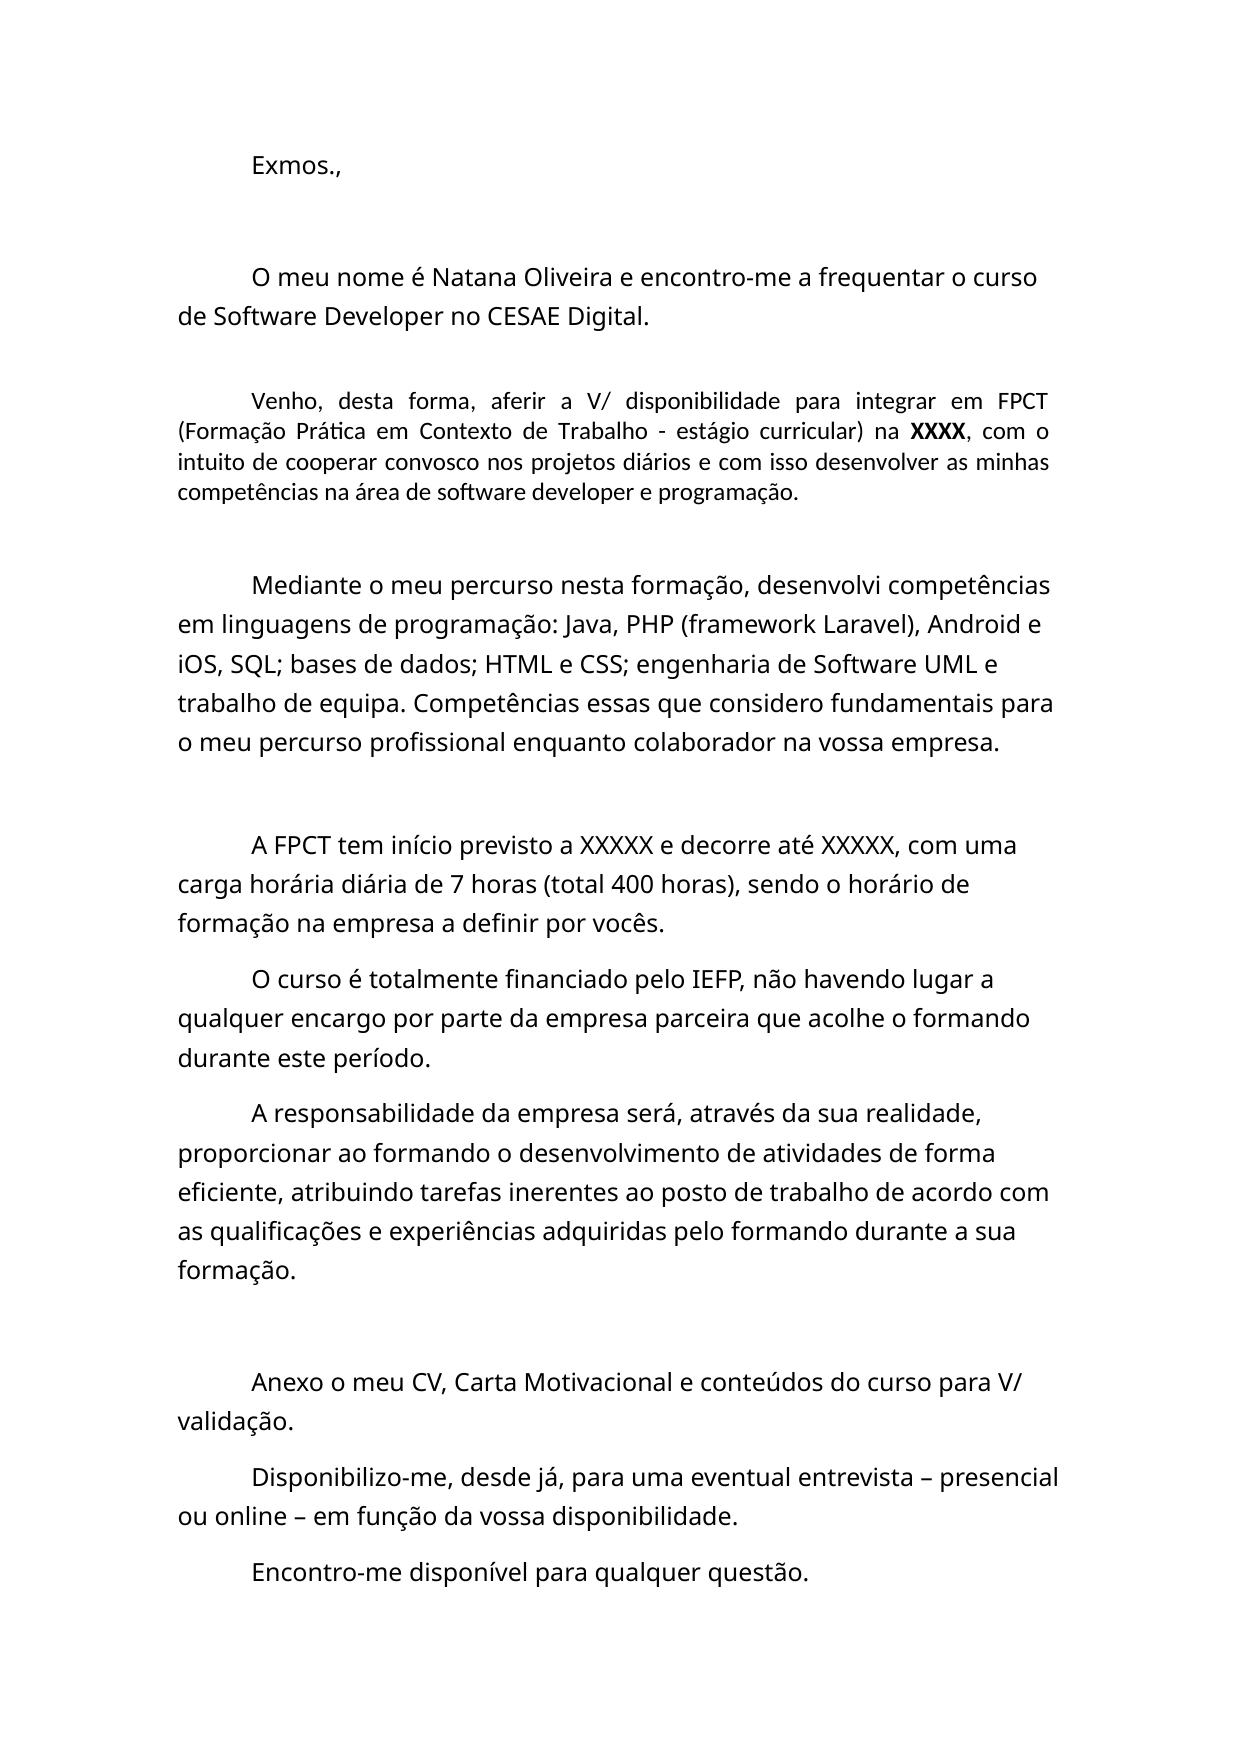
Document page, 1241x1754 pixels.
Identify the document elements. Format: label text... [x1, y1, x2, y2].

text Exmos., [177, 148, 1063, 182]
text A responsabilidade da empresa será, através da sua realidade, proporcionar ao formando o desenvolvimento de atividades de forma eficiente, atribuindo tarefas inerentes ao posto de trabalho de acordo com as qualificações e experiências adquiridas pelo formando durante a sua formação. [177, 1096, 1063, 1287]
text Mediante o meu percurso nesta formação, desenvolvi competências em linguagens de programação: Java, PHP (framework Laravel), Android e iOS, SQL; bases de dados; HTML e CSS; engenharia de Software UML e trabalho de equipa. Competências essas que considero fundamentais para o meu percurso profissional enquanto colaborador na vossa empresa. [177, 568, 1063, 759]
text Anexo o meu CV, Carta Motivacional e conteúdos do curso para V/ validação. [177, 1364, 1063, 1438]
text O curso é totalmente financiado pelo IEFP, não havendo lugar a qualquer encargo por parte da empresa parceira que acolhe o formando durante este período. [177, 962, 1063, 1074]
text Venho, desta forma, aferir a V/ disponibilidade para integrar em FPCT (Formação Prática em Contexto de Trabalho - estágio curricular) na XXXX, com o intuito de cooperar convosco nos projetos diários e com isso desenvolver as minhas competências na área de software developer e programação. [177, 385, 1049, 507]
text O meu nome é Natana Oliveira e encontro-me a frequentar o curso de Software Developer no CESAE Digital. [177, 259, 1063, 332]
text Disponibilizo-me, desde já, para uma eventual entrevista – presencial ou online – em função da vossa disponibilidade. [177, 1459, 1063, 1533]
text Encontro-me disponível para qualquer questão. [177, 1554, 1063, 1588]
text A FPCT tem início previsto a XXXXX e decorre até XXXXX, com uma carga horária diária de 7 horas (total 400 horas), sendo o horário de formação na empresa a definir por vocês. [177, 828, 1063, 940]
